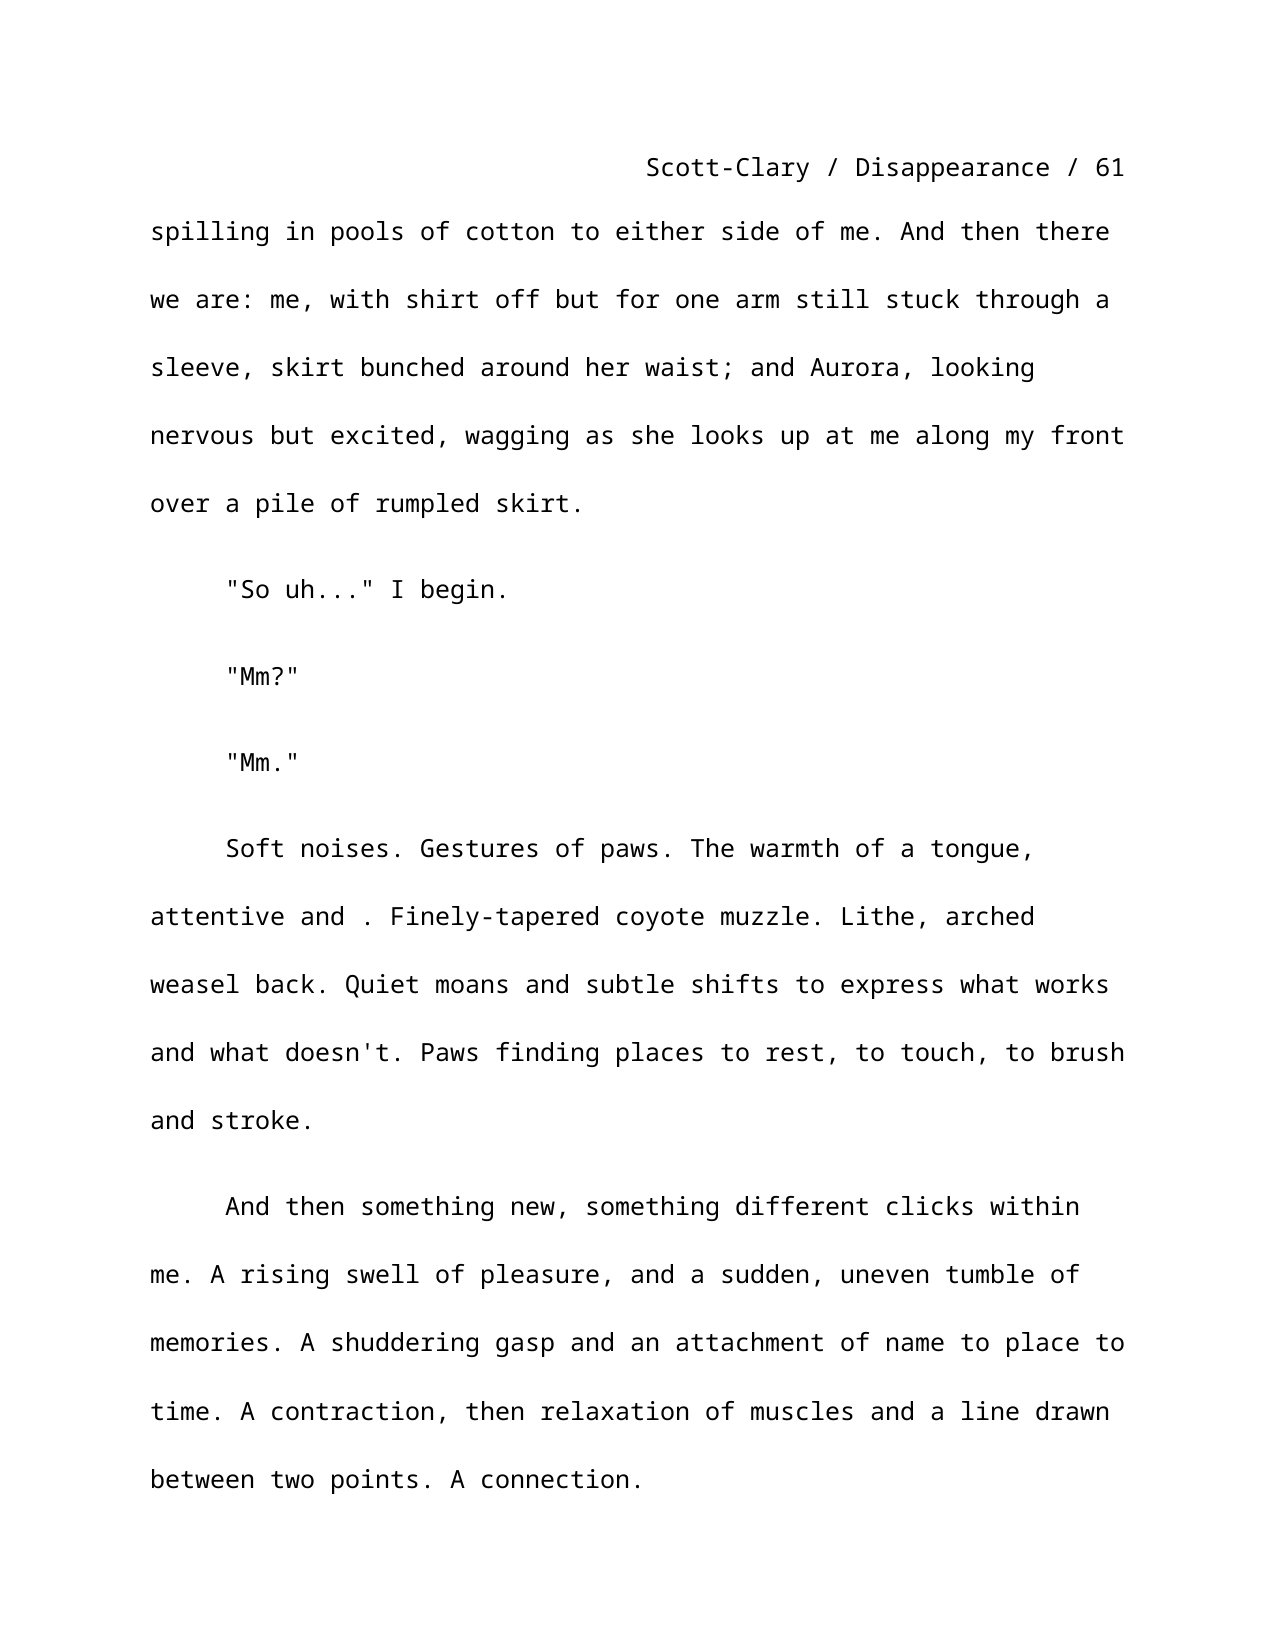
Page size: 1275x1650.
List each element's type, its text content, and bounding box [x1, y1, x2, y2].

text "Mm?" [150, 658, 1125, 692]
text "So uh..." I begin. [150, 572, 1125, 606]
text And then something new, something different clicks within me. A rising swell of pleasure, and a sudden, uneven tumble of memories. A shuddering gasp and an attachment of name to place to time. A contraction, then relaxation of muscles and a line drawn between two points. A connection. [150, 1189, 1125, 1495]
text Soft noises. Gestures of paws. The warmth of a tongue, attentive and . Finely-tapered coyote muzzle. Lithe, arched weasel back. Quiet moans and subtle shifts to express what works and what doesn't. Paws finding places to rest, to touch, to brush and stroke. [150, 830, 1125, 1137]
text "Mm." [150, 744, 1125, 778]
text spilling in pools of cotton to either side of me. And then there we are: me, with shirt off but for one arm still stuck through a sleeve, skirt bunched around her waist; and Aurora, looking nervous but excited, wagging as she looks up at me along my front over a pile of rumpled skirt. [150, 213, 1125, 520]
